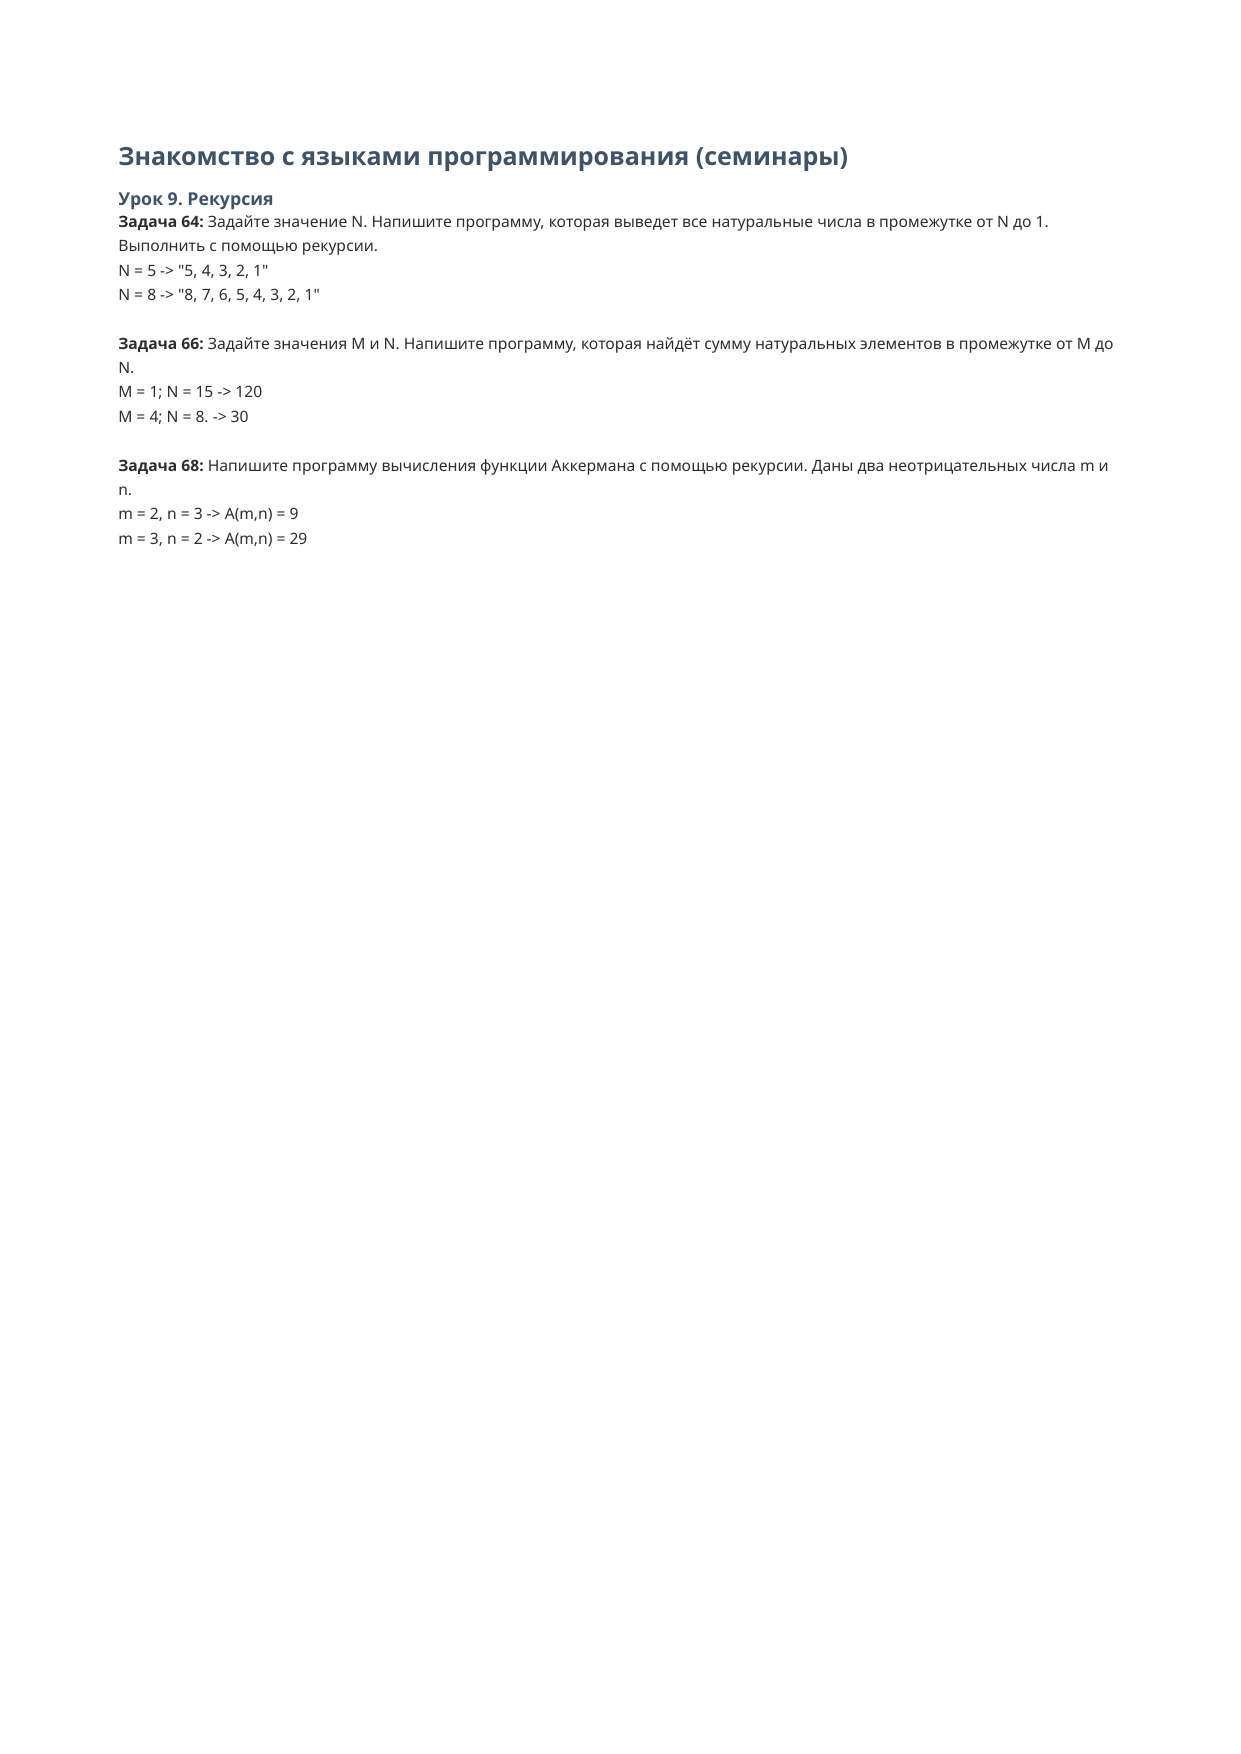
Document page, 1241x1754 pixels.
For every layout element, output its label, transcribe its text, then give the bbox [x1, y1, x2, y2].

text Задача 64: Задайте значение N. Напишите программу, которая выведет все натуральные числа в промежутке от N до 1. Выполнить с помощью рекурсии. N = 5 -> "5, 4, 3, 2, 1" N = 8 -> "8, 7, 6, 5, 4, 3, 2, 1" Задача 66: Задайте значения M и N. Напишите программу, которая найдёт сумму натуральных элементов в промежутке от M до N. M = 1; N = 15 -> 120 M = 4; N = 8. -> 30 Задача 68: Напишите программу вычисления функции Аккермана с помощью рекурсии. Даны два неотрицательных числа m и n. m = 2, n = 3 -> A(m,n) = 9 m = 3, n = 2 -> A(m,n) = 29 [118, 211, 1122, 549]
subtitle Урок 9. Рекурсия [118, 186, 1122, 211]
subtitle Знакомство с языками программирования (семинары) [118, 139, 1122, 173]
